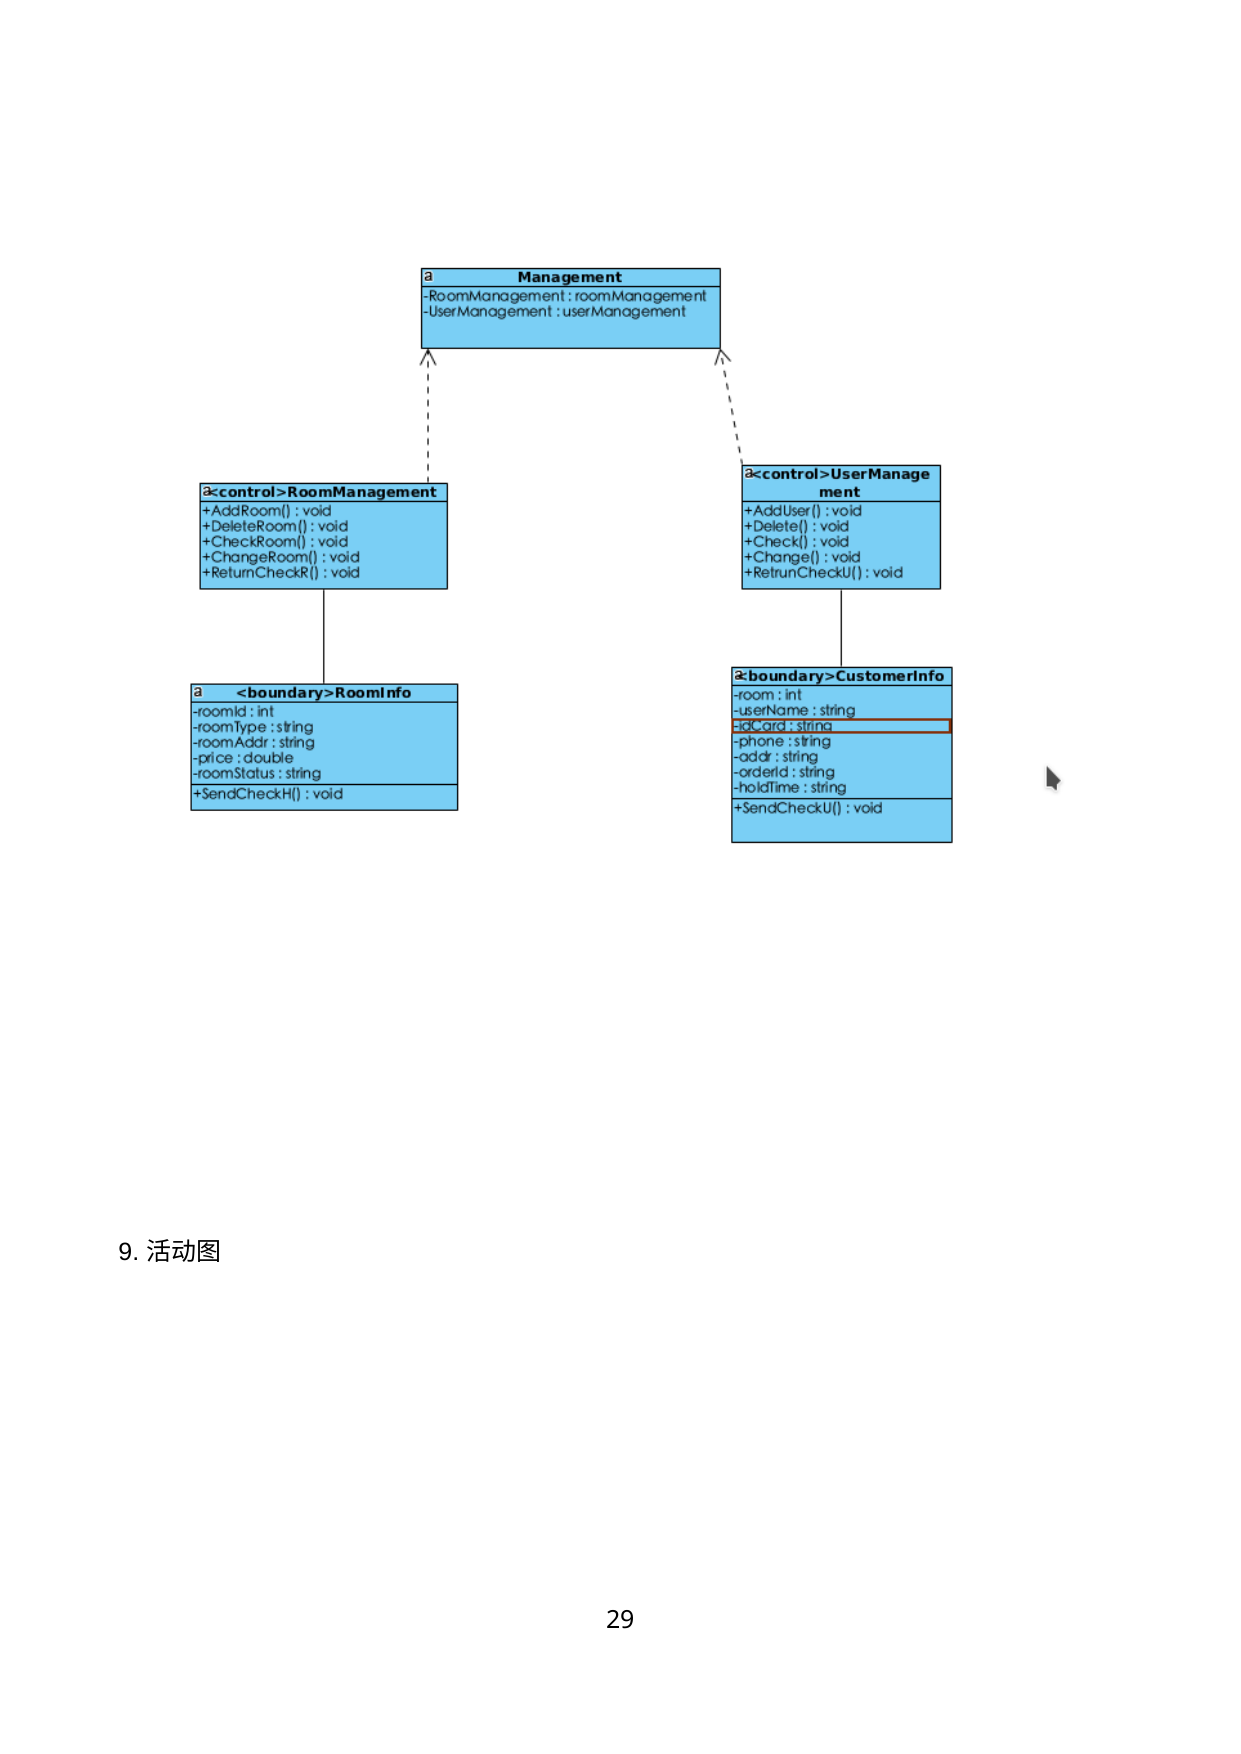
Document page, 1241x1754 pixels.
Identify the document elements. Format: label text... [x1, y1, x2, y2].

picture [134, 187, 1106, 986]
subtitle 活动图 [118, 1232, 1122, 1268]
